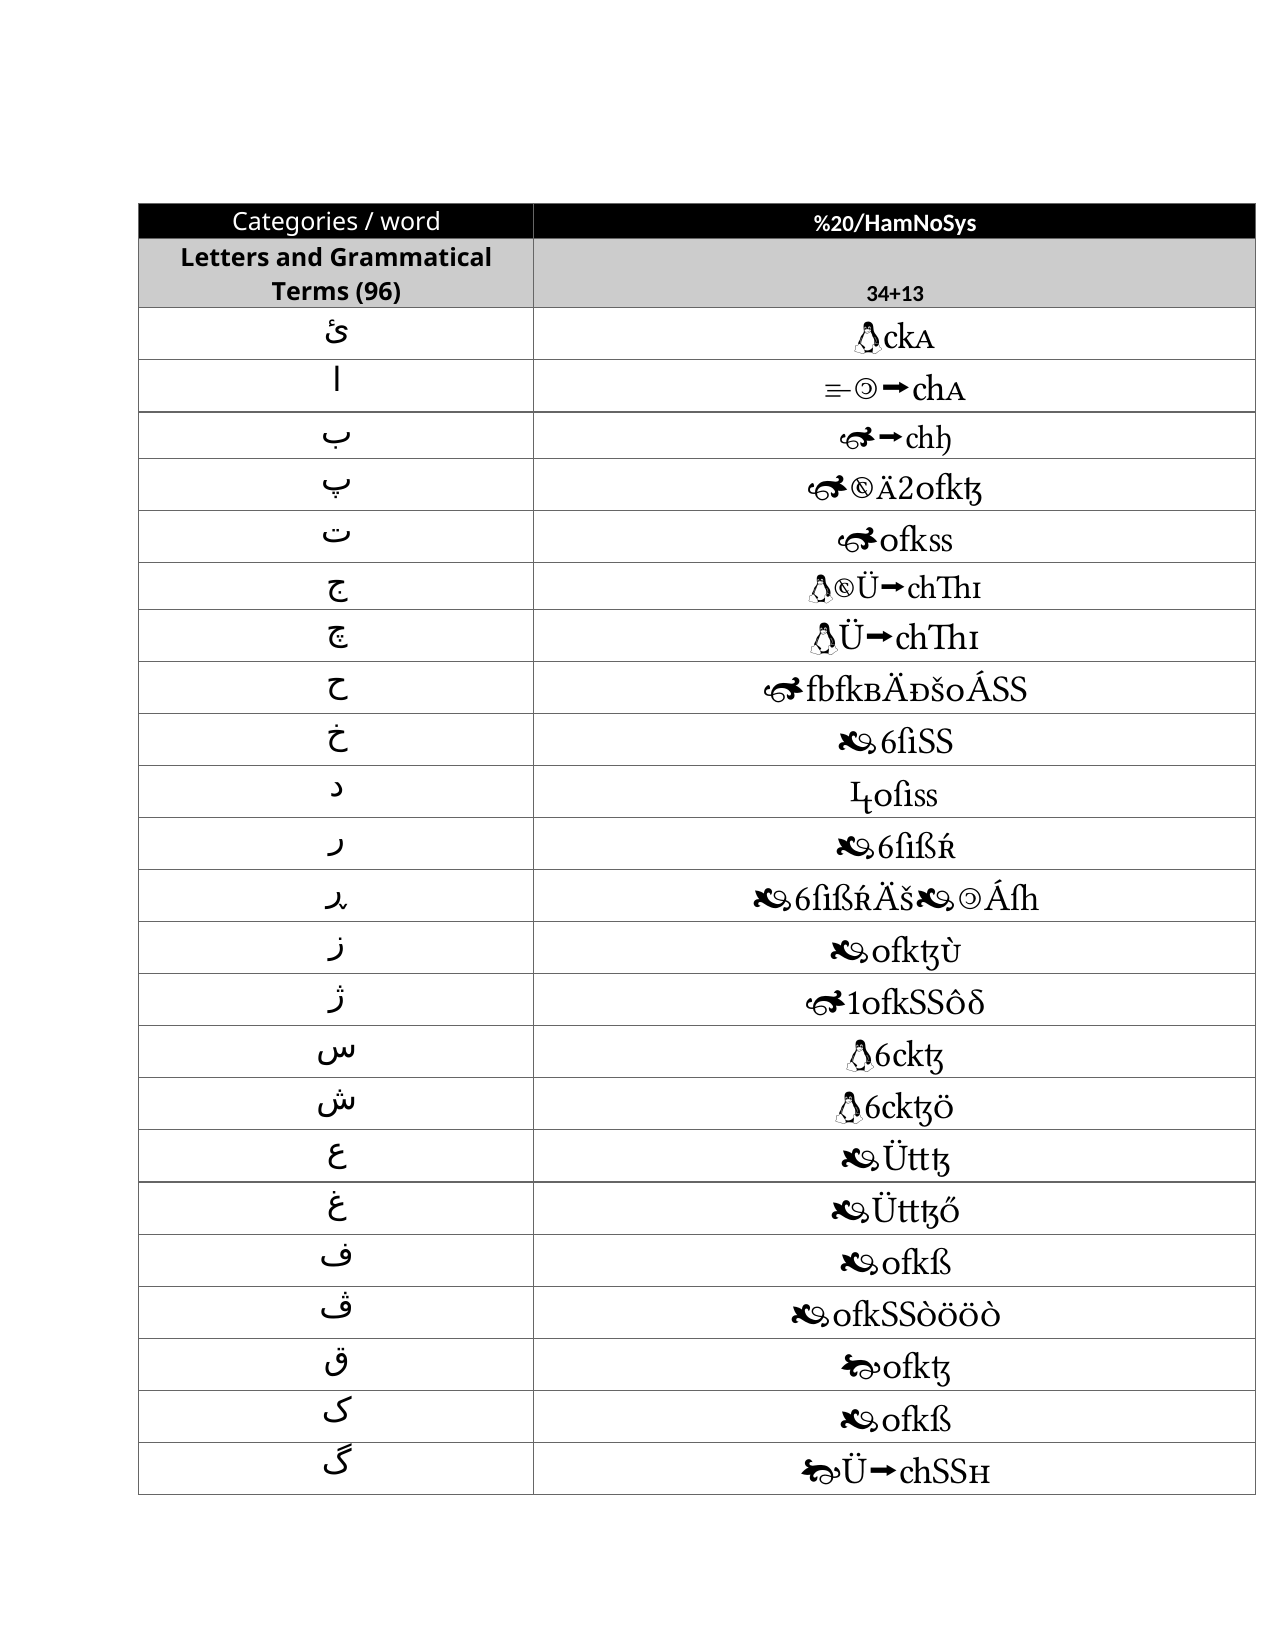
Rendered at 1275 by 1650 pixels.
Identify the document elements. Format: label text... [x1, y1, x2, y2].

table_cell  [534, 766, 1255, 817]
table_cell ک [139, 1391, 533, 1442]
table_cell  [534, 714, 1255, 765]
table_cell ا [139, 360, 533, 411]
table_cell ژ [139, 974, 533, 1025]
table_cell  [534, 1287, 1255, 1338]
table_cell ب [139, 413, 533, 458]
table_cell  [534, 818, 1255, 869]
table_cell پ [139, 459, 533, 510]
table_cell غ [139, 1183, 533, 1233]
table_cell  [534, 1026, 1255, 1077]
table_cell ف [139, 1235, 533, 1286]
table_cell  [534, 413, 1255, 458]
table_cell ش [139, 1078, 533, 1129]
table_cell ز [139, 922, 533, 973]
table_cell  [534, 974, 1255, 1025]
table_cell 34+13 [534, 239, 1255, 307]
table_cell د [139, 766, 533, 817]
table_cell گ [139, 1443, 533, 1494]
table_cell  [534, 1443, 1255, 1494]
table_header %20/HamNoSys [534, 204, 1255, 238]
table_cell ئ [139, 308, 533, 359]
table_cell س [139, 1026, 533, 1077]
table_cell ع [139, 1130, 533, 1181]
table_cell  [534, 1183, 1255, 1233]
table_cell ت [139, 511, 533, 562]
table_cell  [534, 662, 1255, 713]
table_cell ق [139, 1339, 533, 1390]
table_cell  [534, 1391, 1255, 1442]
table_cell ر [139, 818, 533, 869]
table_cell چ [139, 610, 533, 661]
table_cell  [534, 459, 1255, 510]
table_cell  [534, 308, 1255, 359]
table_cell Letters and Grammatical Terms (96) [139, 239, 533, 307]
table_cell ڕ [139, 870, 533, 921]
table_cell  [534, 870, 1255, 921]
table_cell خ [139, 714, 533, 765]
table_header Categories / word [139, 204, 533, 238]
table_cell  [534, 1235, 1255, 1286]
table_cell  [534, 922, 1255, 973]
table_cell  [534, 563, 1255, 608]
table_cell  [534, 360, 1255, 411]
table_cell ج [139, 563, 533, 608]
table_cell  [534, 511, 1255, 562]
table_cell  [534, 1130, 1255, 1181]
table_cell  [534, 1339, 1255, 1390]
table_cell  [534, 1078, 1255, 1129]
table_cell ح [139, 662, 533, 713]
table_cell  [534, 610, 1255, 661]
table_cell ڤ [139, 1287, 533, 1338]
